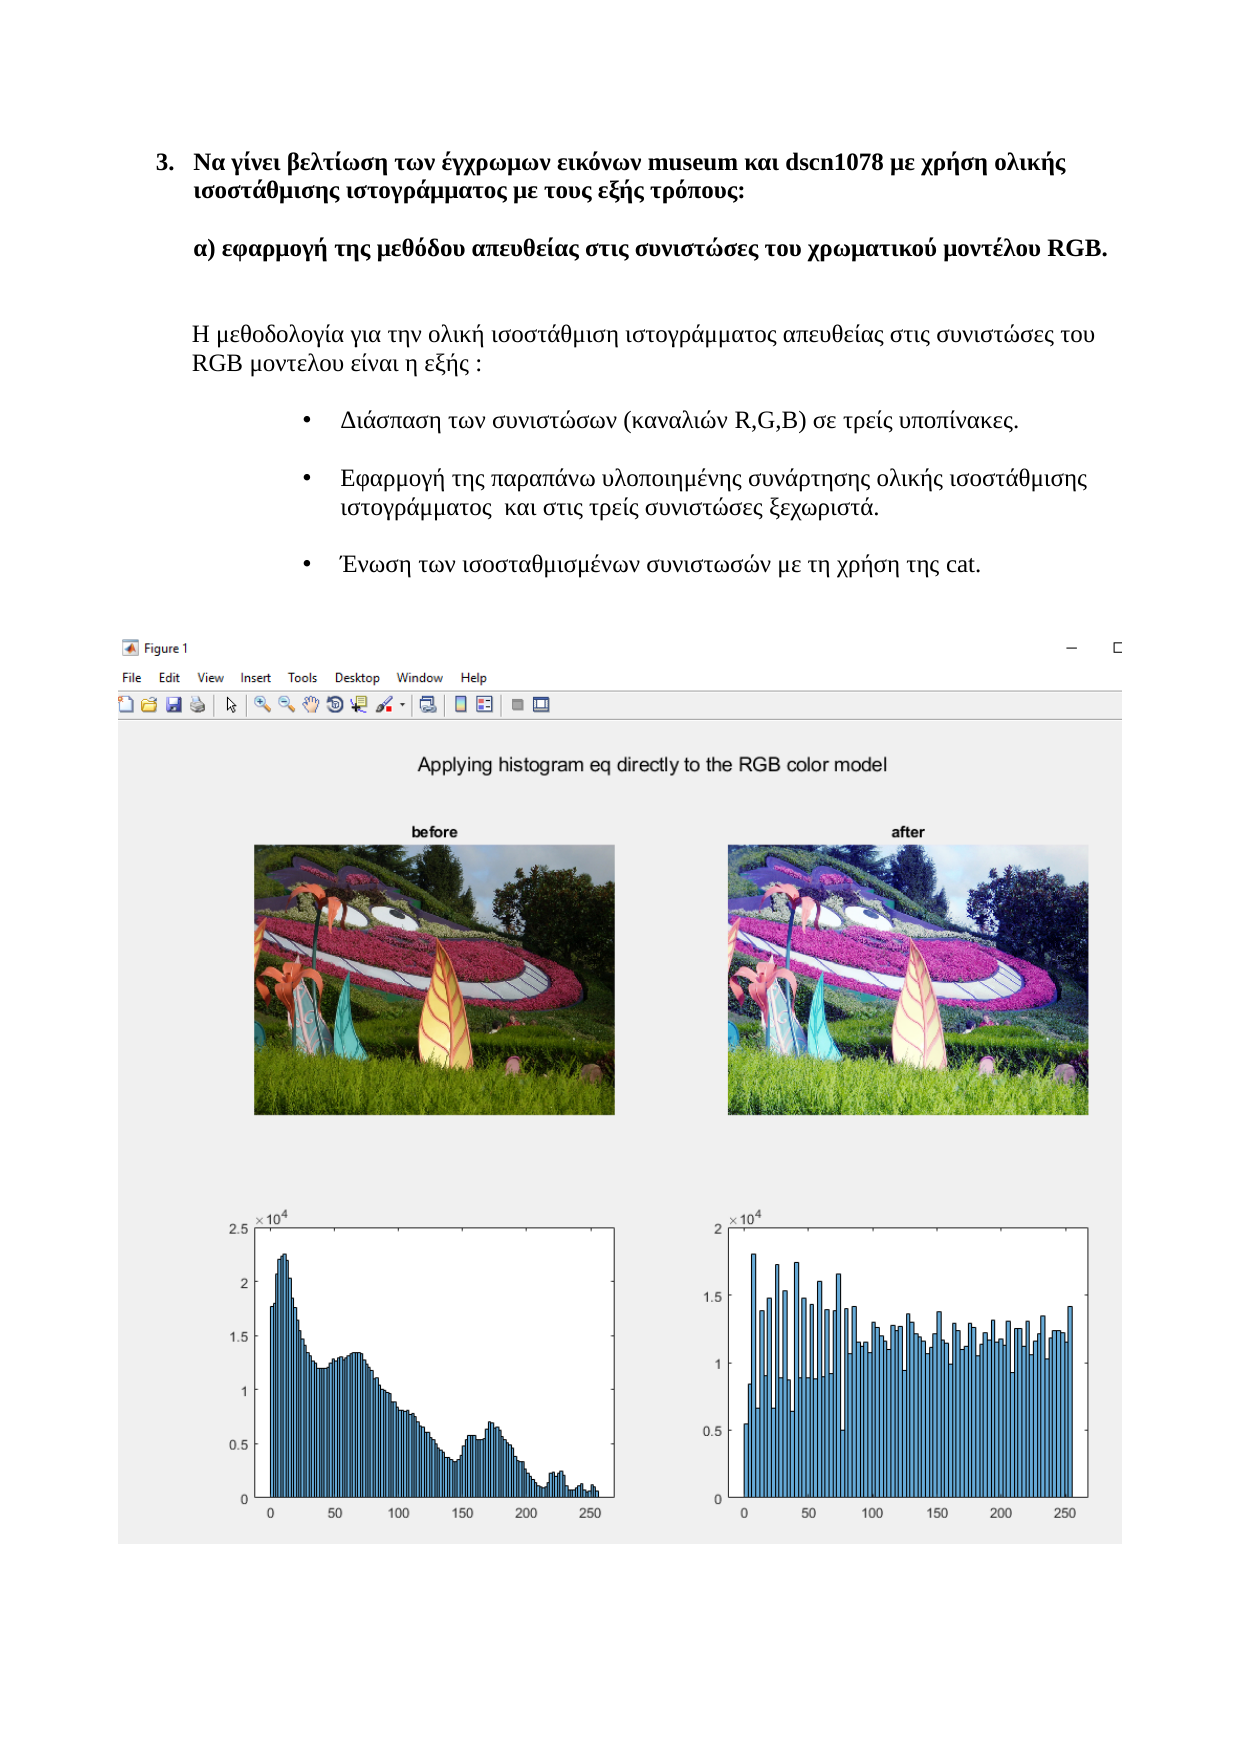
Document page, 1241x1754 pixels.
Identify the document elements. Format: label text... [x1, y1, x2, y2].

picture [118, 635, 1122, 1544]
list Ένωση των ισοσταθμισμένων συνιστωσών με τη χρήση της cat. [303, 549, 1122, 578]
list Να γίνει βελτίωση των έγχρωμων εικόνων museum και dscn1078 με χρήση ολικής ισοστάθμισης ιστογράμματος με τους εξής τρόπους: [156, 147, 1122, 204]
list Εφαρμογή της παραπάνω υλοποιημένης συνάρτησης ολικής ισοστάθμισης ιστογράμματος και στις τρείς συνιστώσες ξεχωριστά. [303, 463, 1122, 521]
list α) εφαρμογή της μεθόδου απευθείας στις συνιστώσες του χρωματικού μοντέλου RGB. [156, 233, 1122, 262]
text Η μεθοδολογία για την ολική ισοστάθμιση ιστογράμματος απευθείας στις συνιστώσες του RGB μοντελου είναι η εξής : [118, 319, 1122, 377]
list Διάσπαση των συνιστώσων (καναλιών R,G,B) σε τρείς υποπίνακες. [303, 406, 1122, 434]
